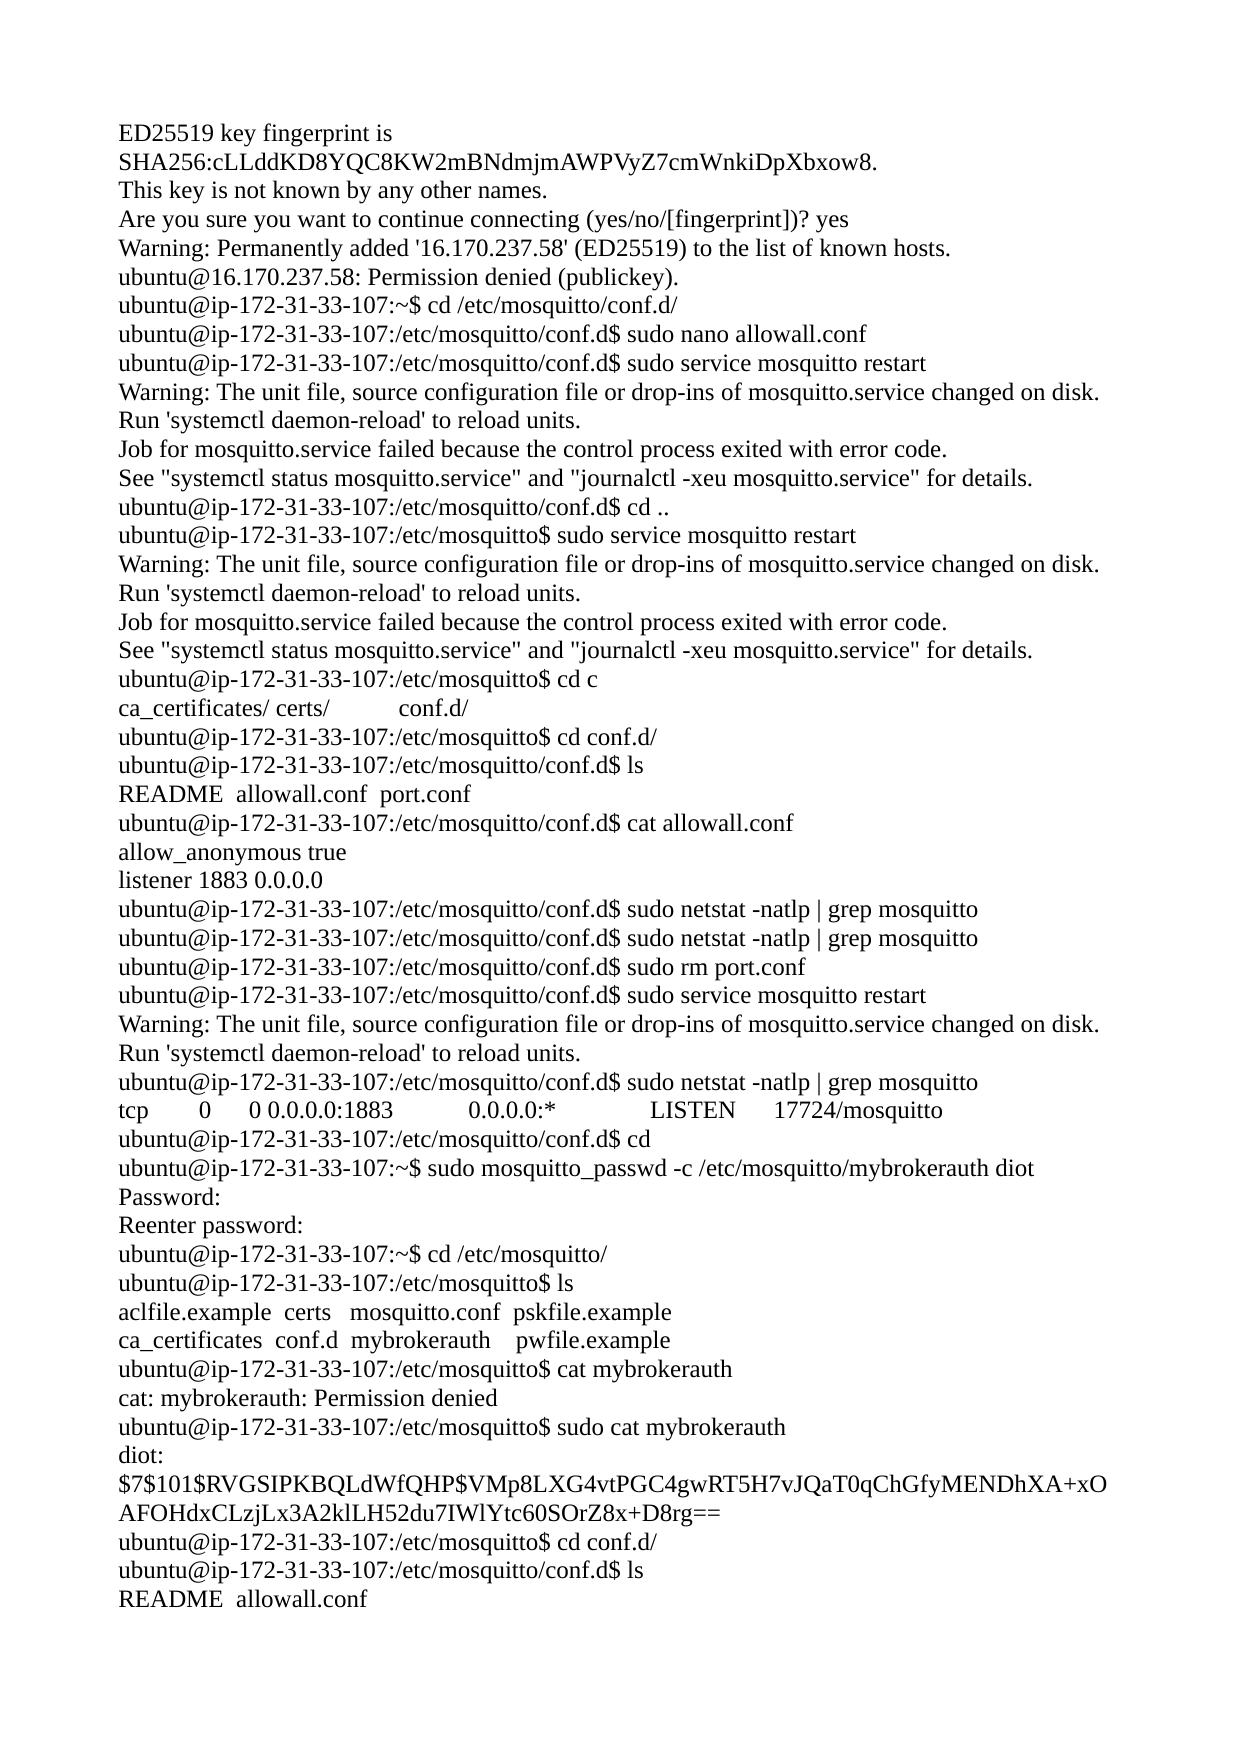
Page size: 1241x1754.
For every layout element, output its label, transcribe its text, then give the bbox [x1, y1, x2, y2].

text ubuntu@ip-172-31-33-107:/etc/mosquitto/conf.d$ sudo netstat -natlp | grep mosquitto [118, 1067, 1122, 1096]
text tcp 0 0 0.0.0.0:1883 0.0.0.0:* LISTEN 17724/mosquitto [118, 1096, 1122, 1124]
text README allowall.conf port.conf [118, 779, 1122, 808]
text This key is not known by any other names. [118, 176, 1122, 204]
text cat: mybrokerauth: Permission denied [118, 1383, 1122, 1412]
text ca_certificates/ certs/ conf.d/ [118, 693, 1122, 722]
text Password: [118, 1182, 1122, 1211]
text ca_certificates conf.d mybrokerauth pwfile.example [118, 1326, 1122, 1354]
text ubuntu@ip-172-31-33-107:/etc/mosquitto$ cat mybrokerauth [118, 1354, 1122, 1383]
text aclfile.example certs mosquitto.conf pskfile.example [118, 1297, 1122, 1326]
text ubuntu@ip-172-31-33-107:/etc/mosquitto/conf.d$ cd [118, 1124, 1122, 1153]
text ubuntu@ip-172-31-33-107:~$ cd /etc/mosquitto/conf.d/ [118, 291, 1122, 319]
text ubuntu@ip-172-31-33-107:~$ cd /etc/mosquitto/ [118, 1239, 1122, 1268]
text ubuntu@ip-172-31-33-107:/etc/mosquitto/conf.d$ ls [118, 751, 1122, 779]
text ubuntu@ip-172-31-33-107:/etc/mosquitto/conf.d$ sudo netstat -natlp | grep mosquitto [118, 894, 1122, 923]
text Warning: The unit file, source configuration file or drop-ins of mosquitto.service changed on disk. Run 'systemctl daemon-reload' to reload units. [118, 377, 1122, 434]
text Job for mosquitto.service failed because the control process exited with error code. [118, 607, 1122, 636]
text ubuntu@ip-172-31-33-107:/etc/mosquitto/conf.d$ sudo service mosquitto restart [118, 348, 1122, 377]
text See "systemctl status mosquitto.service" and "journalctl -xeu mosquitto.service" for details. [118, 636, 1122, 664]
text ED25519 key fingerprint is SHA256:cLLddKD8YQC8KW2mBNdmjmAWPVyZ7cmWnkiDpXbxow8. [118, 118, 1122, 176]
text ubuntu@ip-172-31-33-107:/etc/mosquitto$ cd conf.d/ [118, 1527, 1122, 1556]
text ubuntu@ip-172-31-33-107:/etc/mosquitto$ cd c [118, 664, 1122, 693]
text Are you sure you want to continue connecting (yes/no/[fingerprint])? yes [118, 204, 1122, 233]
text ubuntu@ip-172-31-33-107:/etc/mosquitto/conf.d$ cat allowall.conf [118, 808, 1122, 837]
text Reenter password: [118, 1211, 1122, 1239]
text ubuntu@ip-172-31-33-107:/etc/mosquitto/conf.d$ ls [118, 1556, 1122, 1584]
text ubuntu@ip-172-31-33-107:/etc/mosquitto/conf.d$ sudo service mosquitto restart [118, 981, 1122, 1009]
text ubuntu@ip-172-31-33-107:/etc/mosquitto$ cd conf.d/ [118, 722, 1122, 751]
text diot:$7$101$RVGSIPKBQLdWfQHP$VMp8LXG4vtPGC4gwRT5H7vJQaT0qChGfyMENDhXA+xOAFOHdxCLzjLx3A2klLH52du7IWlYtc60SOrZ8x+D8rg== [118, 1441, 1122, 1527]
text Warning: The unit file, source configuration file or drop-ins of mosquitto.service changed on disk. Run 'systemctl daemon-reload' to reload units. [118, 549, 1122, 607]
text ubuntu@ip-172-31-33-107:/etc/mosquitto/conf.d$ sudo nano allowall.conf [118, 319, 1122, 348]
text ubuntu@ip-172-31-33-107:/etc/mosquitto$ sudo service mosquitto restart [118, 521, 1122, 549]
text ubuntu@ip-172-31-33-107:~$ sudo mosquitto_passwd -c /etc/mosquitto/mybrokerauth diot [118, 1153, 1122, 1182]
text ubuntu@ip-172-31-33-107:/etc/mosquitto$ ls [118, 1268, 1122, 1297]
text Warning: The unit file, source configuration file or drop-ins of mosquitto.service changed on disk. Run 'systemctl daemon-reload' to reload units. [118, 1009, 1122, 1067]
text Job for mosquitto.service failed because the control process exited with error code. [118, 434, 1122, 463]
text ubuntu@ip-172-31-33-107:/etc/mosquitto$ sudo cat mybrokerauth [118, 1412, 1122, 1441]
text allow_anonymous true [118, 837, 1122, 866]
text ubuntu@ip-172-31-33-107:/etc/mosquitto/conf.d$ sudo rm port.conf [118, 952, 1122, 981]
text See "systemctl status mosquitto.service" and "journalctl -xeu mosquitto.service" for details. [118, 463, 1122, 492]
text README allowall.conf [118, 1584, 1122, 1613]
text ubuntu@16.170.237.58: Permission denied (publickey). [118, 262, 1122, 291]
text ubuntu@ip-172-31-33-107:/etc/mosquitto/conf.d$ sudo netstat -natlp | grep mosquitto [118, 923, 1122, 952]
text listener 1883 0.0.0.0 [118, 866, 1122, 894]
text Warning: Permanently added '16.170.237.58' (ED25519) to the list of known hosts. [118, 233, 1122, 262]
text ubuntu@ip-172-31-33-107:/etc/mosquitto/conf.d$ cd .. [118, 492, 1122, 521]
